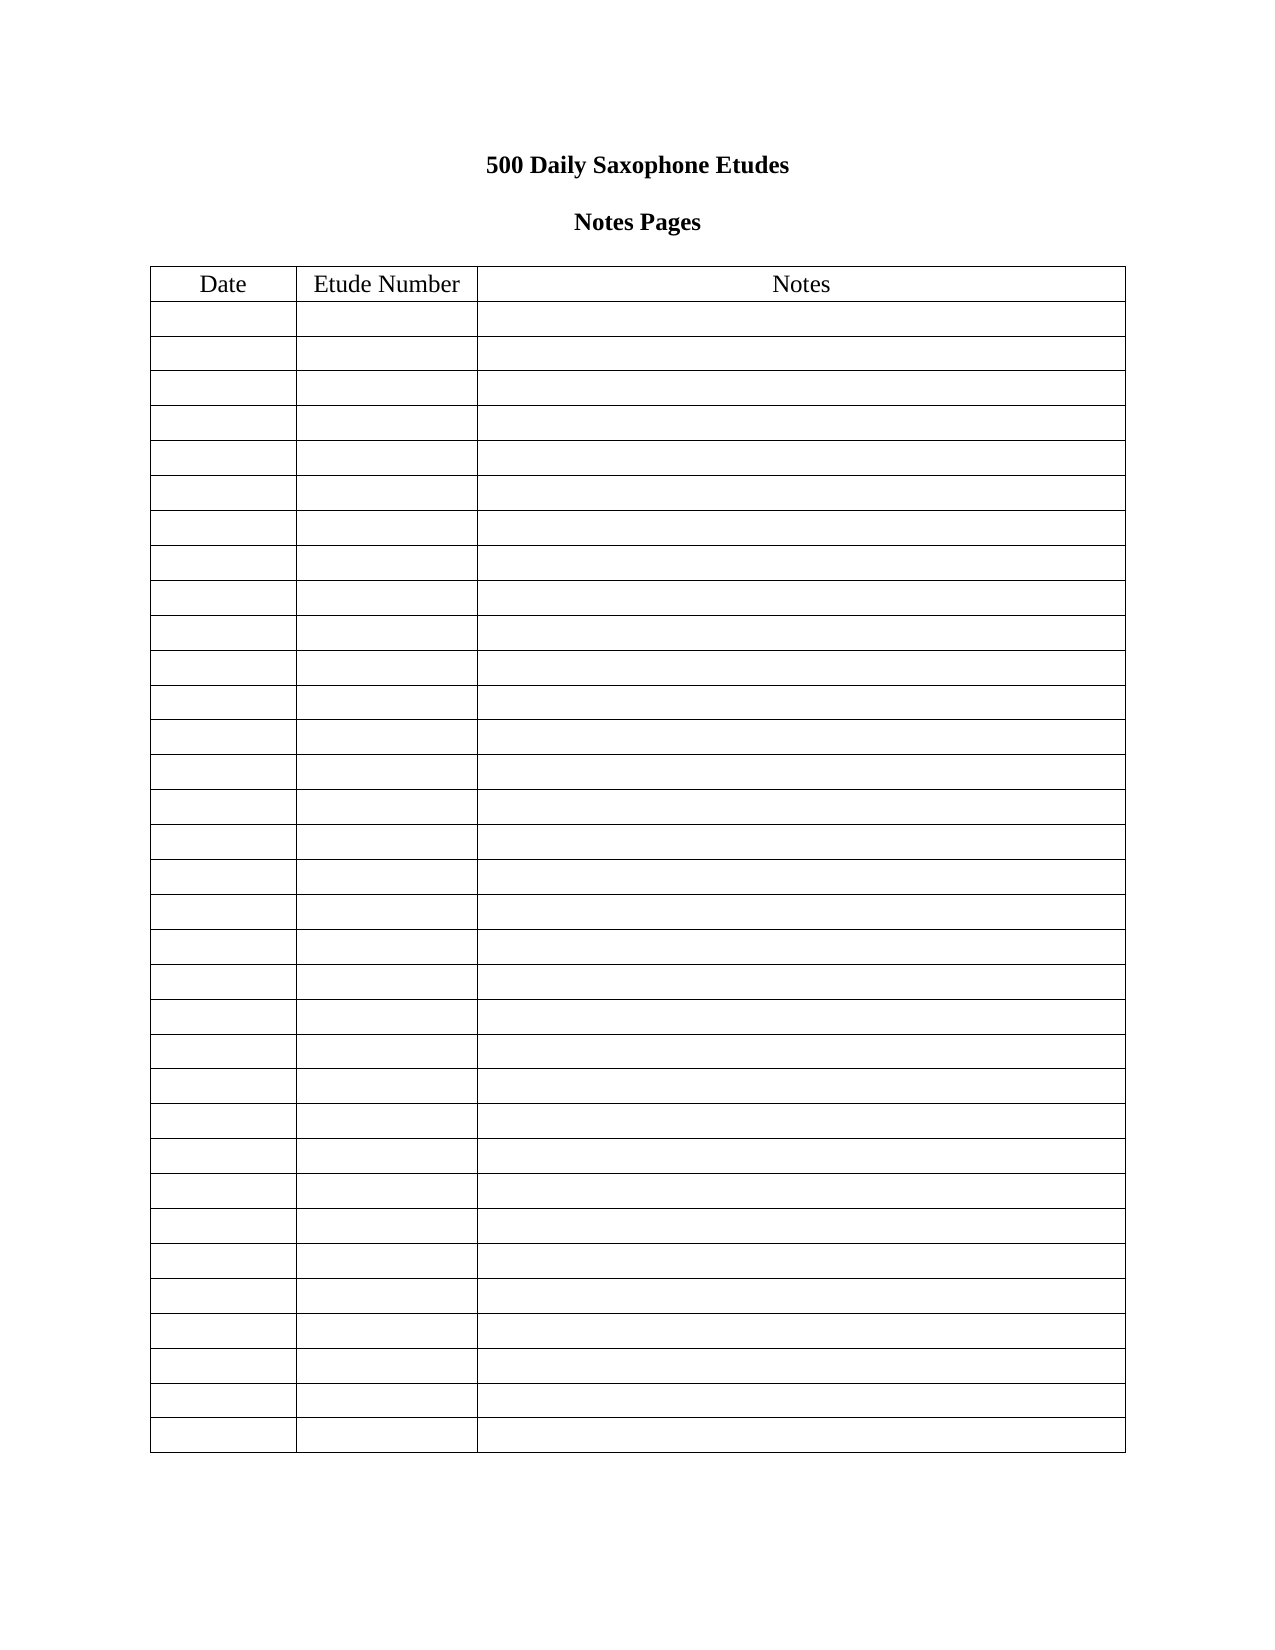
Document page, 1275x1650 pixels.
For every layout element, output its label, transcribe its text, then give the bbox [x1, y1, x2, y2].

table_cell [297, 1418, 477, 1452]
table_cell [297, 686, 477, 719]
table_cell [151, 1035, 296, 1068]
table_cell [478, 720, 1125, 754]
table_cell [478, 1000, 1125, 1033]
table_cell [297, 790, 477, 824]
table_cell [297, 1174, 477, 1208]
table_cell [478, 1139, 1125, 1173]
table_cell [478, 895, 1125, 929]
table_cell [151, 930, 296, 964]
table_cell [478, 476, 1125, 510]
table_cell [151, 755, 296, 789]
table_cell [297, 965, 477, 998]
table_cell [151, 860, 296, 894]
table_cell [151, 825, 296, 859]
table_cell [151, 1314, 296, 1347]
table_cell [297, 511, 477, 545]
table_cell [478, 860, 1125, 894]
table_cell [478, 1418, 1125, 1452]
table_cell [297, 1384, 477, 1417]
table_cell [151, 1139, 296, 1173]
table_cell [297, 546, 477, 580]
table_cell [151, 511, 296, 545]
table_cell [151, 1000, 296, 1033]
table_cell [297, 1244, 477, 1278]
table_cell [297, 1139, 477, 1173]
table_cell [151, 720, 296, 754]
table_cell [478, 651, 1125, 684]
table_cell [151, 302, 296, 336]
table_cell [478, 790, 1125, 824]
table_cell [151, 651, 296, 684]
table_cell [297, 1000, 477, 1033]
table_cell [297, 371, 477, 405]
table_cell [297, 337, 477, 370]
table_cell [151, 337, 296, 370]
table_cell [478, 1384, 1125, 1417]
table_cell [297, 1279, 477, 1313]
table_cell [297, 651, 477, 684]
table_cell [151, 1349, 296, 1382]
table_cell [297, 860, 477, 894]
table_cell [151, 1069, 296, 1103]
table_cell [297, 1349, 477, 1382]
table_cell [151, 1244, 296, 1278]
table_cell [478, 965, 1125, 998]
table_cell [151, 1174, 296, 1208]
table_header Etude Number [297, 267, 477, 301]
table_cell [297, 895, 477, 929]
table_cell [297, 441, 477, 475]
table_cell [297, 1209, 477, 1243]
table_cell [151, 406, 296, 440]
table_cell [478, 1349, 1125, 1382]
table_header Notes [478, 267, 1125, 301]
table_cell [478, 1174, 1125, 1208]
table_cell [478, 616, 1125, 649]
table_cell [478, 337, 1125, 370]
table_cell [478, 371, 1125, 405]
table_cell [478, 546, 1125, 580]
table_cell [151, 581, 296, 615]
table_cell [478, 1244, 1125, 1278]
table_cell [478, 686, 1125, 719]
table_cell [297, 755, 477, 789]
table_header Date [151, 267, 296, 301]
table_cell [151, 371, 296, 405]
table_cell [478, 930, 1125, 964]
table_cell [151, 546, 296, 580]
table_cell [151, 1418, 296, 1452]
table_cell [478, 1035, 1125, 1068]
table_cell [478, 581, 1125, 615]
table_cell [297, 581, 477, 615]
table_cell [297, 1104, 477, 1138]
table_cell [151, 441, 296, 475]
table_cell [297, 1069, 477, 1103]
table_cell [151, 1384, 296, 1417]
table_cell [478, 1314, 1125, 1347]
table_cell [297, 1314, 477, 1347]
table_cell [478, 302, 1125, 336]
table_cell [151, 1104, 296, 1138]
table_cell [151, 965, 296, 998]
table_cell [297, 406, 477, 440]
table_cell [478, 1069, 1125, 1103]
table_cell [297, 476, 477, 510]
table_cell [478, 441, 1125, 475]
table_cell [478, 755, 1125, 789]
table_cell [478, 1279, 1125, 1313]
table_cell [478, 1209, 1125, 1243]
table_cell [297, 1035, 477, 1068]
table_cell [478, 511, 1125, 545]
table_cell [151, 1279, 296, 1313]
table_cell [478, 825, 1125, 859]
table_cell [151, 895, 296, 929]
table_cell [478, 406, 1125, 440]
table_cell [297, 616, 477, 649]
table_cell [297, 720, 477, 754]
table_cell [478, 1104, 1125, 1138]
table_cell [151, 790, 296, 824]
table_cell [297, 825, 477, 859]
table_cell [151, 686, 296, 719]
table_cell [151, 616, 296, 649]
table_cell [297, 302, 477, 336]
table_cell [297, 930, 477, 964]
table_cell [151, 476, 296, 510]
table_cell [151, 1209, 296, 1243]
